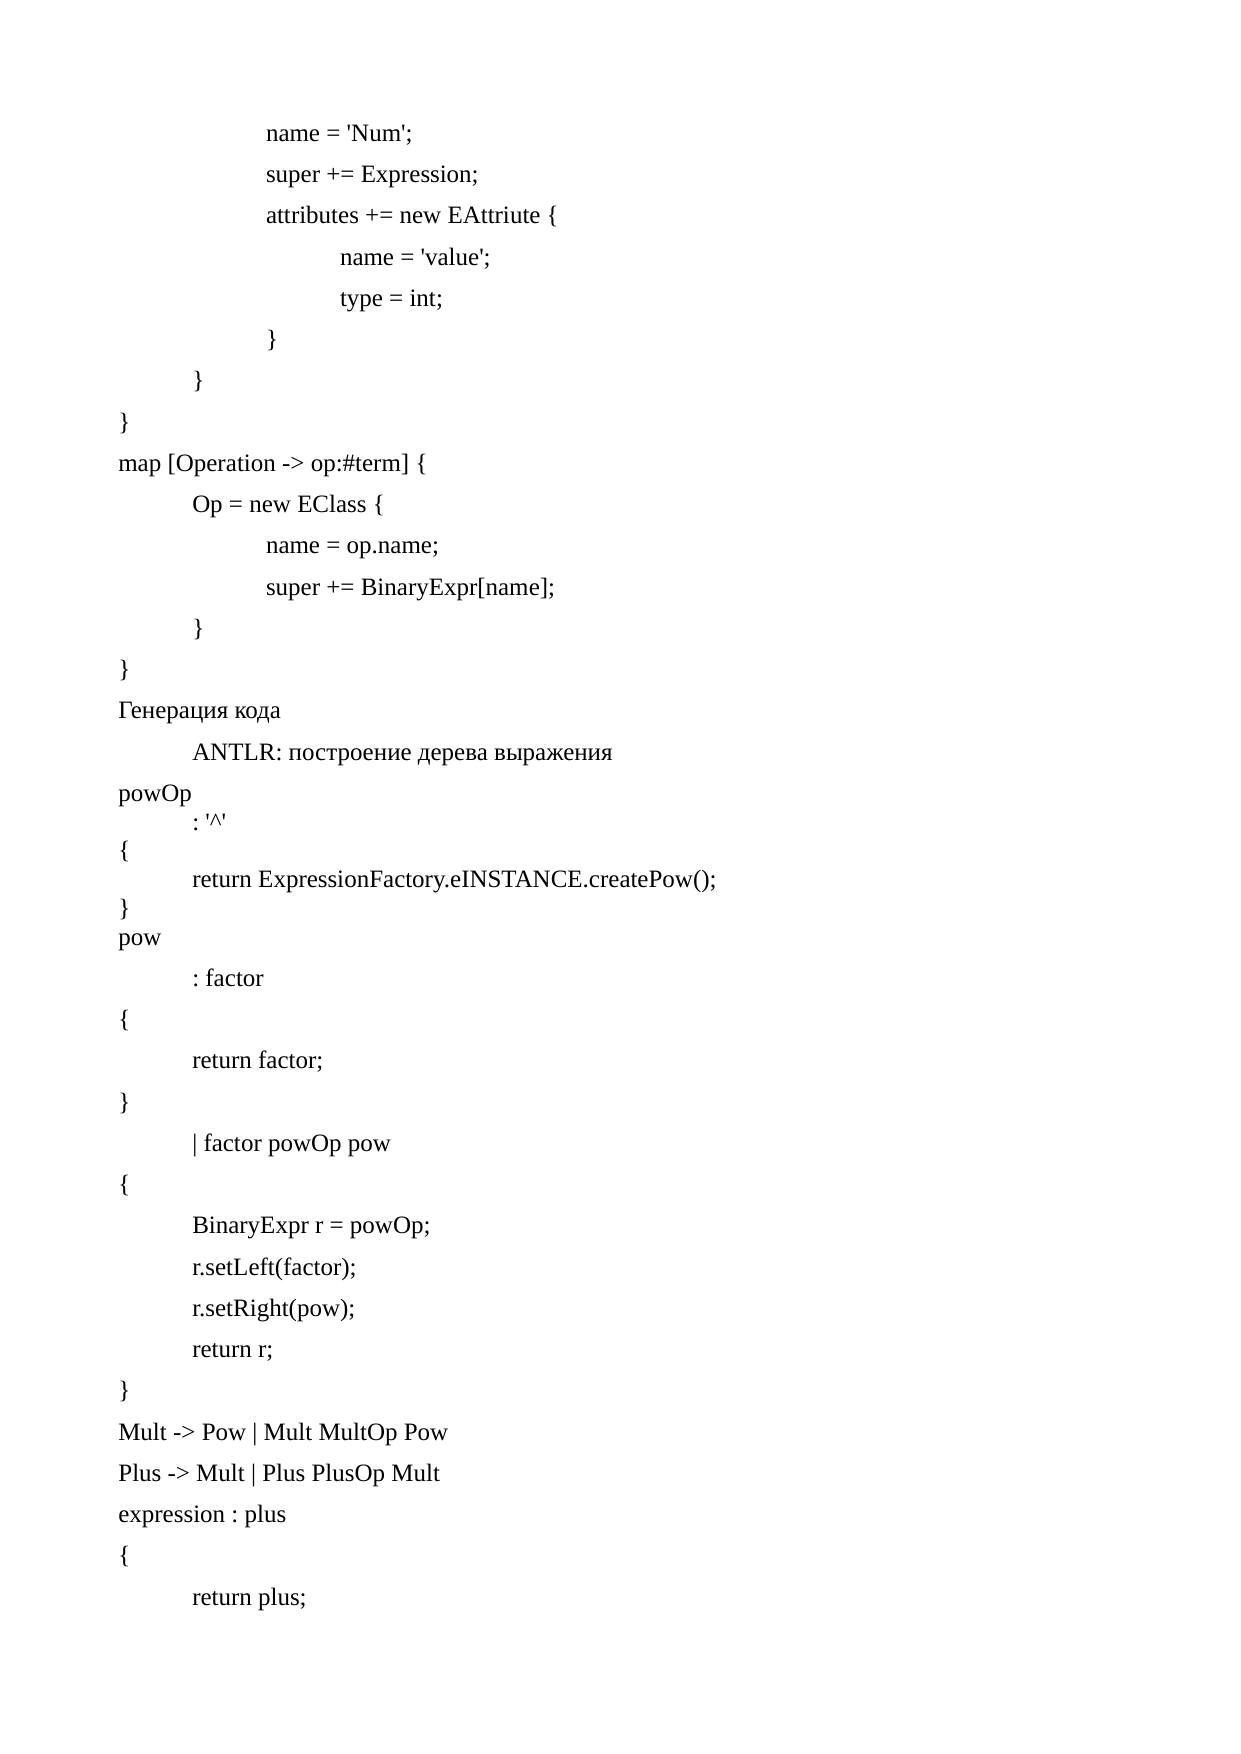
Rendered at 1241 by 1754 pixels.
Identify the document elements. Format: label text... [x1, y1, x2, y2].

text attributes += new EAttriute { [118, 201, 1122, 229]
text } [118, 407, 1122, 436]
text } [118, 324, 1122, 353]
text powOp [118, 778, 1122, 807]
text } [118, 1376, 1122, 1404]
text Генерация кода [118, 696, 1122, 724]
text : factor [118, 963, 1122, 992]
text return r; [118, 1334, 1122, 1363]
text r.setLeft(factor); [118, 1252, 1122, 1281]
text ANTLR: построение дерева выражения [118, 737, 1122, 766]
text { [118, 1004, 1122, 1033]
text super += BinaryExpr[name]; [118, 572, 1122, 601]
text type = int; [118, 283, 1122, 312]
text } [118, 654, 1122, 683]
text return ExpressionFactory.eINSTANCE.createPow(); [118, 864, 1122, 893]
text name = op.name; [118, 531, 1122, 559]
text : '^' [118, 807, 1122, 836]
text r.setRight(pow); [118, 1293, 1122, 1322]
text super += Expression; [118, 159, 1122, 188]
text pow [118, 922, 1122, 951]
text } [118, 366, 1122, 394]
text Op = new EClass { [118, 489, 1122, 518]
text Mult -> Pow | Mult MultOp Pow [118, 1417, 1122, 1446]
text return factor; [118, 1046, 1122, 1074]
text } [118, 1087, 1122, 1116]
text { [118, 1169, 1122, 1198]
text { [118, 836, 1122, 864]
text Plus -> Mult | Plus PlusOp Mult [118, 1458, 1122, 1487]
text } [118, 893, 1122, 922]
text return plus; [118, 1582, 1122, 1611]
text expression : plus [118, 1499, 1122, 1528]
text name = 'value'; [118, 242, 1122, 271]
text BinaryExpr r = powOp; [118, 1211, 1122, 1239]
text { [118, 1541, 1122, 1569]
text map [Operation -> op:#term] { [118, 448, 1122, 477]
text | factor powOp pow [118, 1128, 1122, 1157]
text } [118, 613, 1122, 642]
text name = 'Num'; [118, 118, 1122, 147]
